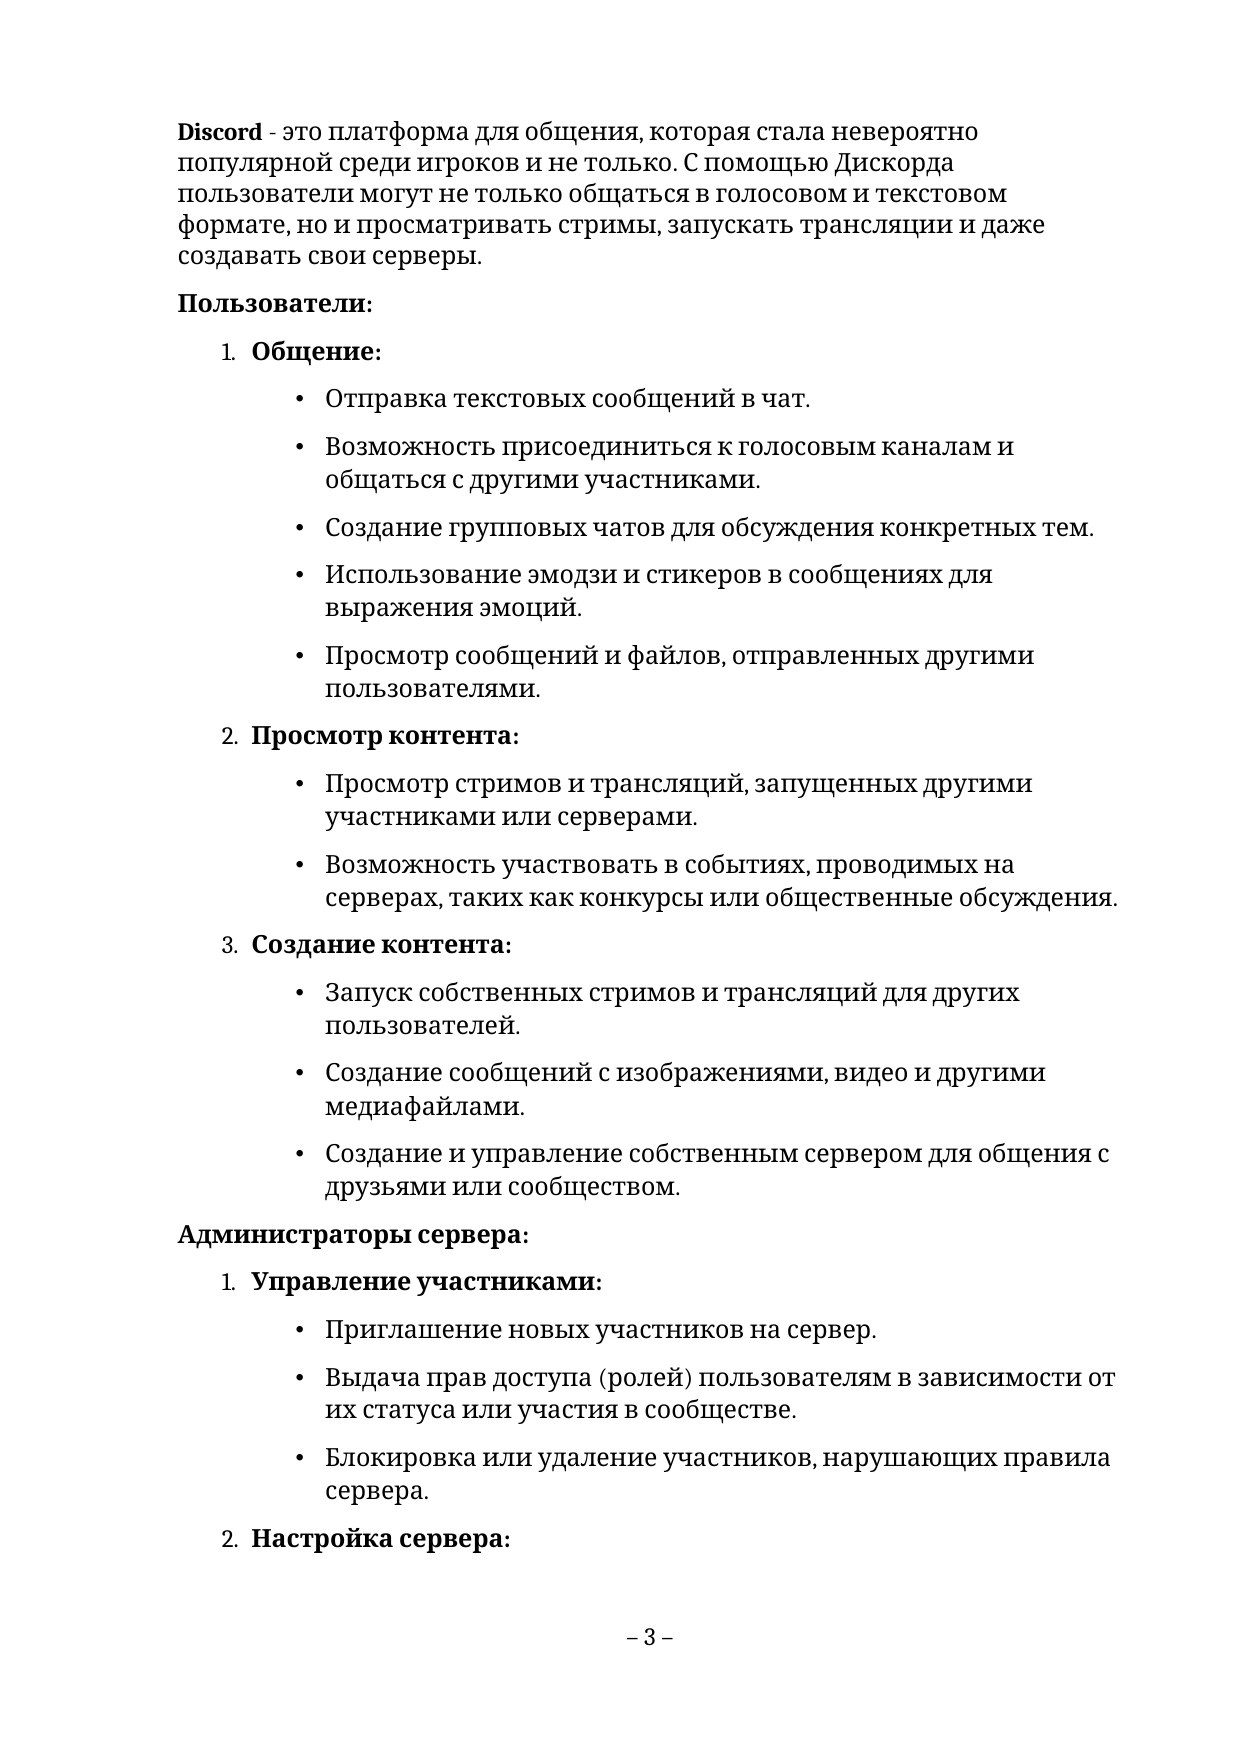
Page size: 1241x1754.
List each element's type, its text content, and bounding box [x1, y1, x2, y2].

list Запуск собственных стримов и трансляций для других пользователей. [295, 979, 1122, 1041]
list Просмотр контента: [222, 722, 1122, 751]
text Пользователи: [177, 290, 1122, 319]
text Discord - это платформа для общения, которая стала невероятно популярной среди игроков и не только. С помощью Дискорда пользователи могут не только общаться в голосовом и текстовом формате, но и просматривать стримы, запускать трансляции и даже создавать свои серверы. [177, 118, 1122, 271]
list Блокировка или удаление участников, нарушающих правила сервера. [295, 1444, 1122, 1506]
list Просмотр сообщений и файлов, отправленных другими пользователями. [295, 642, 1122, 703]
list Создание и управление собственным сервером для общения с друзьями или сообществом. [295, 1140, 1122, 1202]
list Создание сообщений с изображениями, видео и другими медиафайлами. [295, 1059, 1122, 1121]
list Просмотр стримов и трансляций, запущенных другими участниками или серверами. [295, 770, 1122, 832]
list Отправка текстовых сообщений в чат. [295, 385, 1122, 414]
list Возможность участвовать в событиях, проводимых на серверах, таких как конкурсы или общественные обсуждения. [295, 851, 1122, 912]
list Выдача прав доступа (ролей) пользователям в зависимости от их статуса или участия в сообществе. [295, 1363, 1122, 1425]
list Создание контента: [222, 931, 1122, 960]
list Приглашение новых участников на сервер. [295, 1316, 1122, 1344]
text Администраторы сервера: [177, 1221, 1122, 1249]
list Использование эмодзи и стикеров в сообщениях для выражения эмоций. [295, 561, 1122, 623]
list Настройка сервера: [222, 1525, 1122, 1553]
list Возможность присоединиться к голосовым каналам и общаться с другими участниками. [295, 433, 1122, 494]
list Создание групповых чатов для обсуждения конкретных тем. [295, 513, 1122, 542]
list Общение: [222, 338, 1122, 366]
list Управление участниками: [222, 1268, 1122, 1297]
